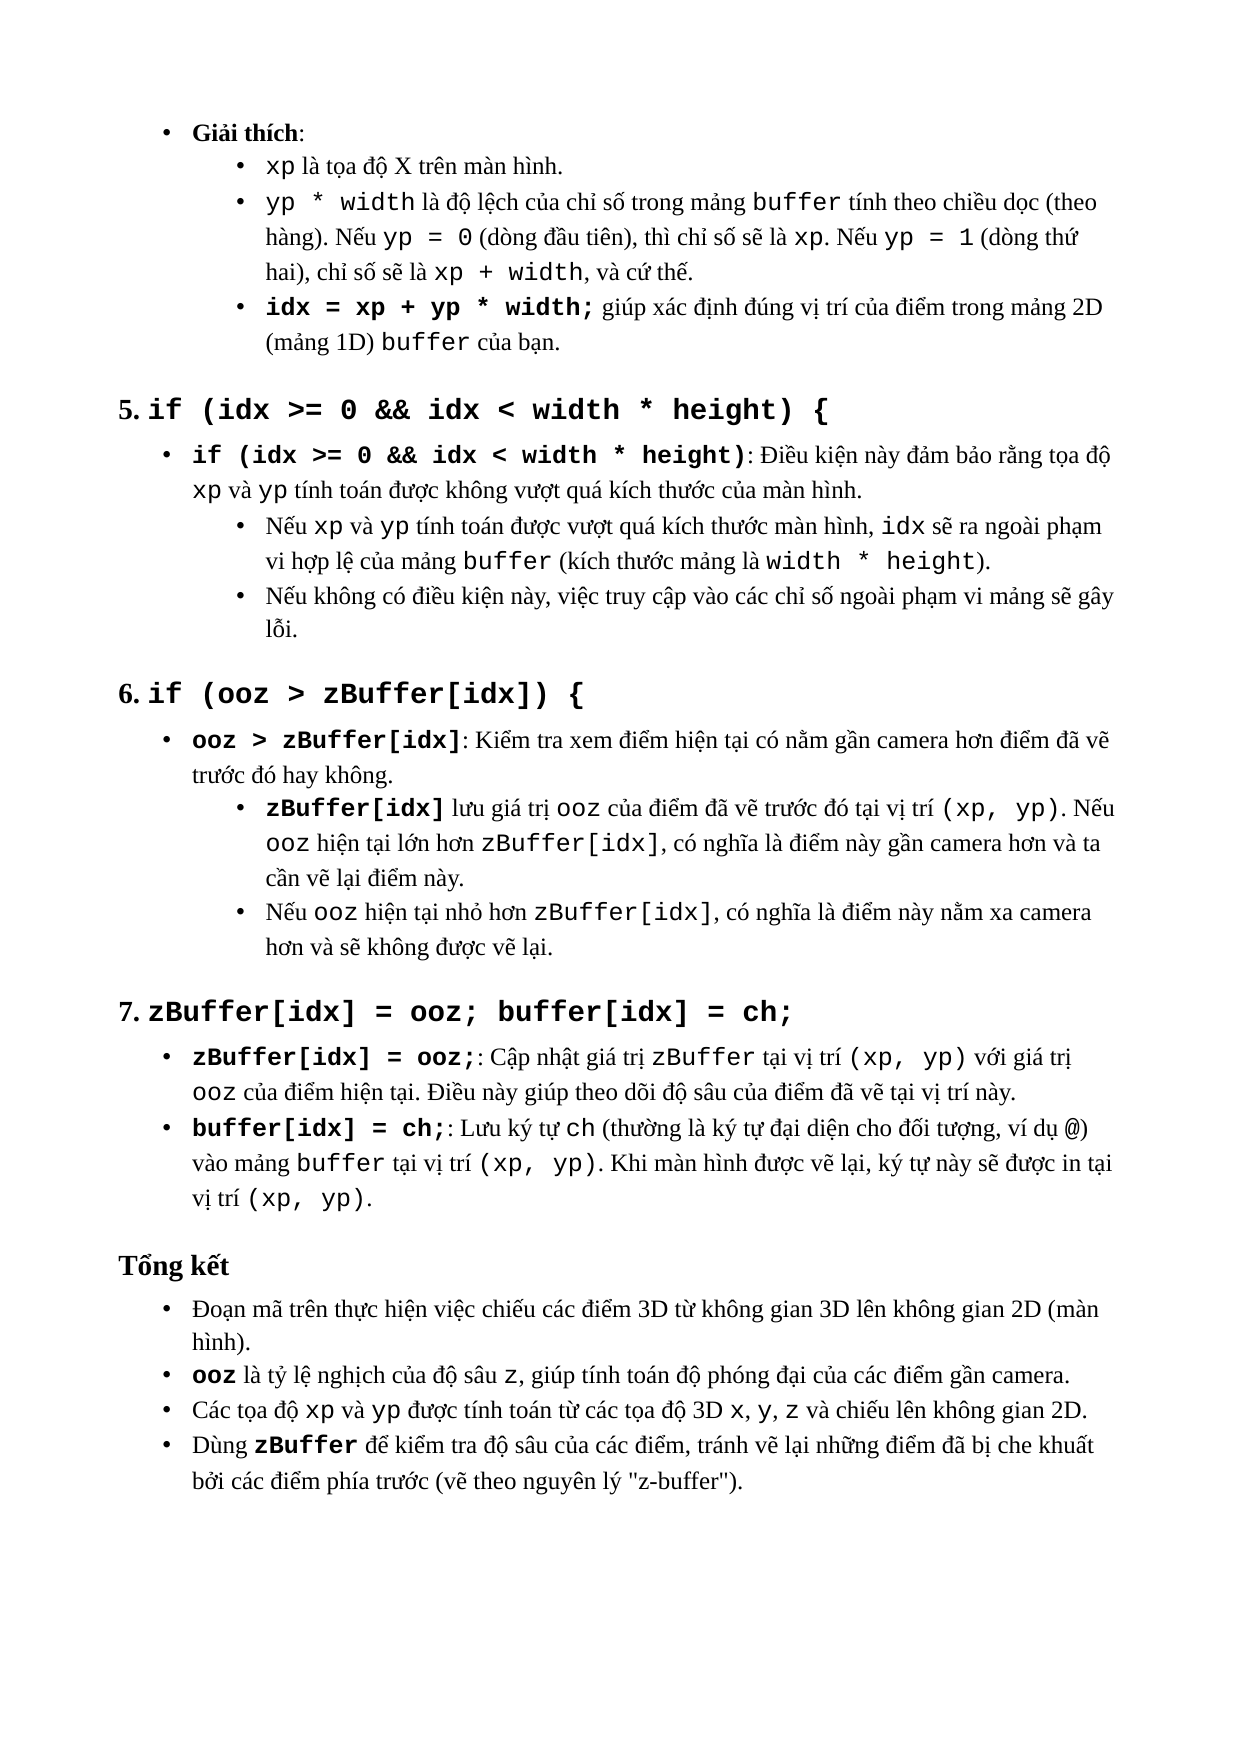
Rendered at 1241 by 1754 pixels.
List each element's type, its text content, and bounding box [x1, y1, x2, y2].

list Nếu ooz hiện tại nhỏ hơn zBuffer[idx], có nghĩa là điểm này nằm xa camera hơn và sẽ không được vẽ lại. [236, 897, 1122, 960]
list ooz là tỷ lệ nghịch của độ sâu z, giúp tính toán độ phóng đại của các điểm gần camera. [162, 1360, 1122, 1391]
list Nếu xp và yp tính toán được vượt quá kích thước màn hình, idx sẽ ra ngoài phạm vi hợp lệ của mảng buffer (kích thước mảng là width * height). [236, 511, 1122, 577]
list zBuffer[idx] = ooz;: Cập nhật giá trị zBuffer tại vị trí (xp, yp) với giá trị ooz của điểm hiện tại. Điều này giúp theo dõi độ sâu của điểm đã vẽ tại vị trí này. [162, 1042, 1122, 1108]
list Giải thích: [162, 118, 1122, 147]
list zBuffer[idx] lưu giá trị ooz của điểm đã vẽ trước đó tại vị trí (xp, yp). Nếu ooz hiện tại lớn hơn zBuffer[idx], có nghĩa là điểm này gần camera hơn và ta cần vẽ lại điểm này. [236, 793, 1122, 892]
list Đoạn mã trên thực hiện việc chiếu các điểm 3D từ không gian 3D lên không gian 2D (màn hình). [162, 1294, 1122, 1356]
subtitle 7. zBuffer[idx] = ooz; buffer[idx] = ch; [118, 994, 1122, 1030]
list ooz > zBuffer[idx]: Kiểm tra xem điểm hiện tại có nằm gần camera hơn điểm đã vẽ trước đó hay không. [162, 725, 1122, 789]
subtitle 6. if (ooz > zBuffer[idx]) { [118, 677, 1122, 713]
list xp là tọa độ X trên màn hình. [236, 151, 1122, 182]
subtitle 5. if (idx >= 0 && idx < width * height) { [118, 392, 1122, 428]
list yp * width là độ lệch của chỉ số trong mảng buffer tính theo chiều dọc (theo hàng). Nếu yp = 0 (dòng đầu tiên), thì chỉ số sẽ là xp. Nếu yp = 1 (dòng thứ hai), chỉ số sẽ là xp + width, và cứ thế. [236, 187, 1122, 288]
list Nếu không có điều kiện này, việc truy cập vào các chỉ số ngoài phạm vi mảng sẽ gây lỗi. [236, 581, 1122, 643]
list if (idx >= 0 && idx < width * height): Điều kiện này đảm bảo rằng tọa độ xp và yp tính toán được không vượt quá kích thước của màn hình. [162, 440, 1122, 506]
list idx = xp + yp * width; giúp xác định đúng vị trí của điểm trong mảng 2D (mảng 1D) buffer của bạn. [236, 292, 1122, 358]
list Các tọa độ xp và yp được tính toán từ các tọa độ 3D x, y, z và chiếu lên không gian 2D. [162, 1395, 1122, 1426]
list buffer[idx] = ch;: Lưu ký tự ch (thường là ký tự đại diện cho đối tượng, ví dụ @) vào mảng buffer tại vị trí (xp, yp). Khi màn hình được vẽ lại, ký tự này sẽ được in tại vị trí (xp, yp). [162, 1113, 1122, 1214]
subtitle Tổng kết [118, 1248, 1122, 1281]
list Dùng zBuffer để kiểm tra độ sâu của các điểm, tránh vẽ lại những điểm đã bị che khuất bởi các điểm phía trước (vẽ theo nguyên lý "z-buffer"). [162, 1431, 1122, 1494]
